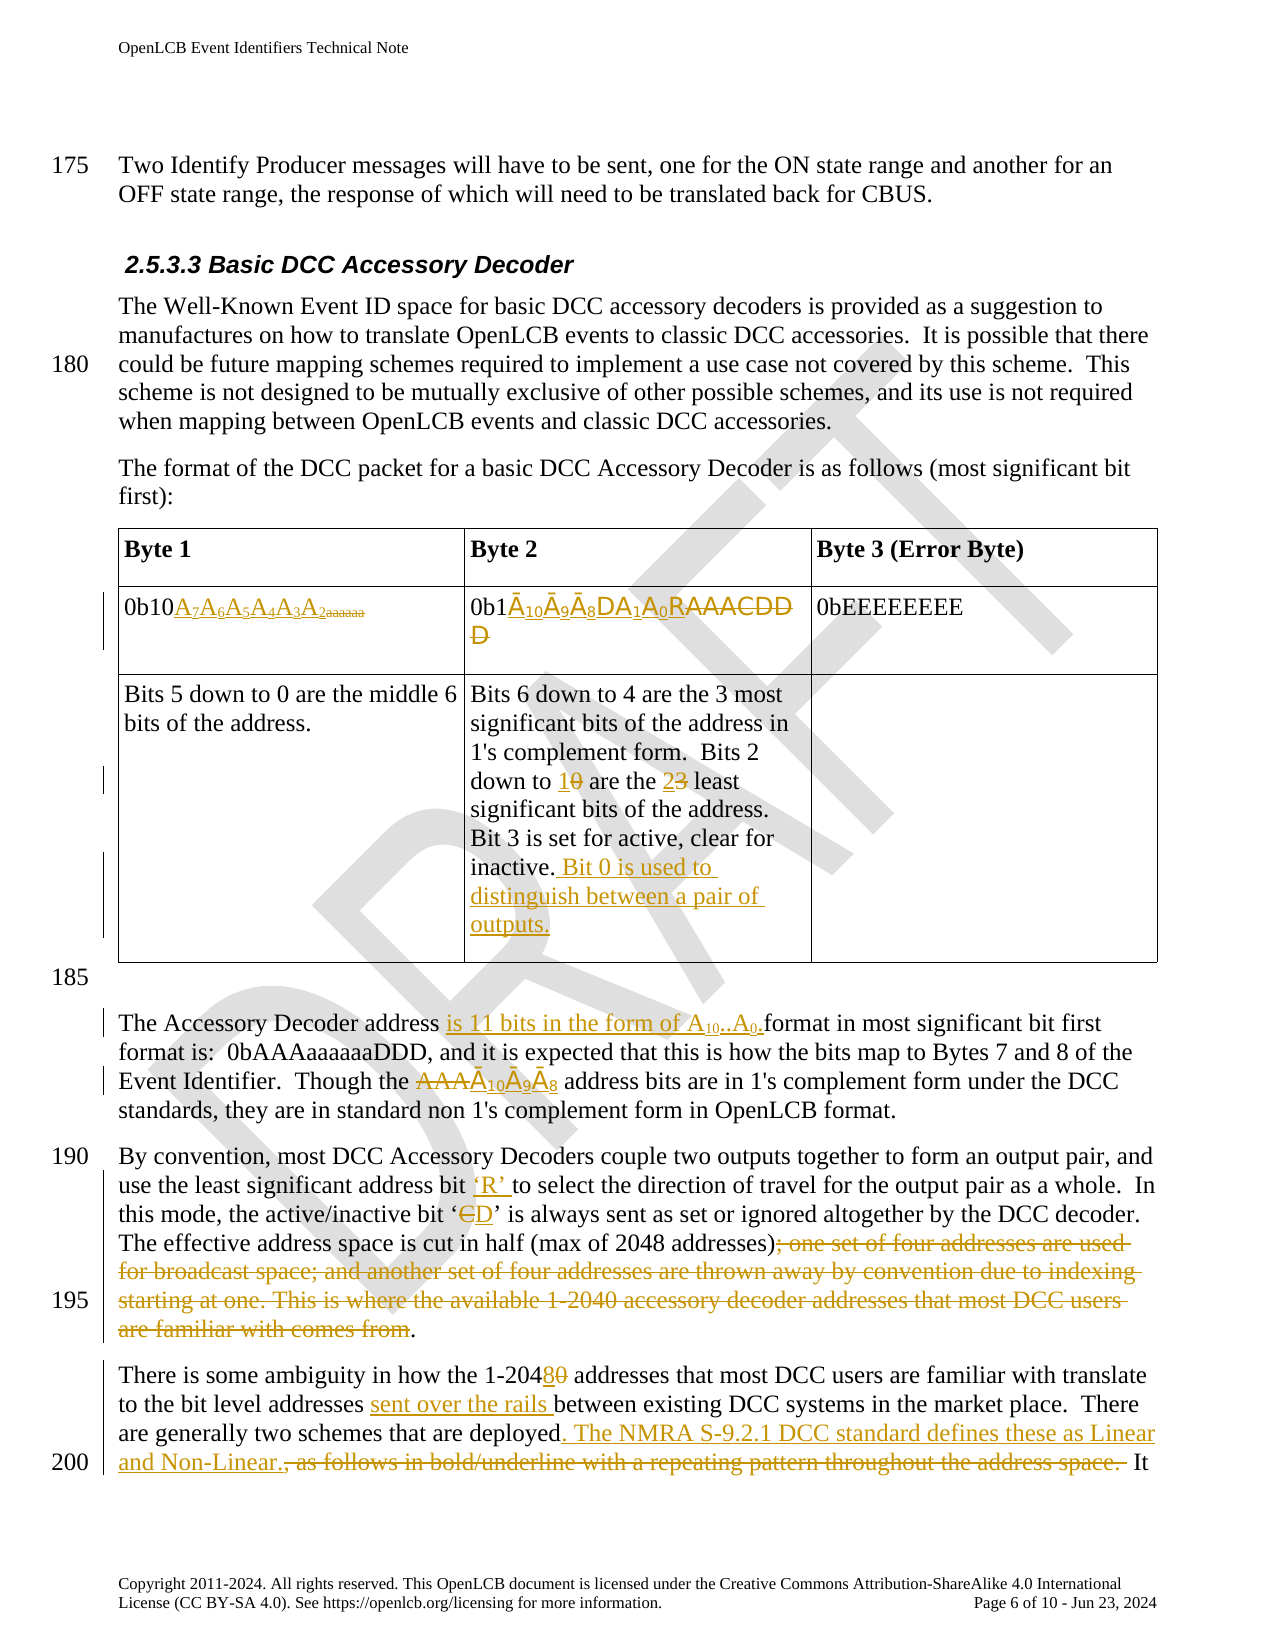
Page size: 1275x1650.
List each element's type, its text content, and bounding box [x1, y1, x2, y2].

table_cell Bits 5 down to 0 are the middle 6 bits of the address. [119, 675, 464, 962]
table_header Byte 1 [119, 529, 464, 586]
text By convention, most DCC Accessory Decoders couple two outputs together to form an output pair, and use the least significant address bit ‘R’ to select the direction of travel for the output pair as a whole. In this mode, the active/inactive bit ‘D’ is always sent as set or ignored altogether by the DCC decoder. The effective address space is cut in half (max of 2048 addresses). [118, 1141, 1157, 1343]
table_header Byte 3 (Error Byte) [812, 529, 981, 586]
text Two Identify Producer messages will have to be sent, one for the ON state range and another for an OFF state range, the response of which will need to be translated back for CBUS. [118, 150, 1157, 207]
table_cell 0b10A7A6A5A4A3A2 [119, 587, 464, 674]
table_cell 0b1Ā10Ā9Ā8DA1A0R [465, 587, 711, 674]
text The Accessory Decoder address is 11 bits in the form of A10..A0.format in most significant bit first format is: 0bAAAaaaaaaDDD, and it is expected that this is how the bits map to Bytes 7 and 8 of the Event Identifier. Though the Ā10Ā9Ā8 address bits are in 1's complement form under the DCC standards, they are in standard non 1's complement form in OpenLCB format. [200, 1022, 419, 1124]
text The format of the DCC packet for a basic DCC Accessory Decoder is as follows (most significant bit first): [894, 453, 1157, 510]
table_cell Bits 6 down to 4 are the 3 most significant bits of the address in 1's complement form. Bits 2 down to 1 are the 2 least significant bits of the address. Bit 3 is set for active, clear for inactive. Bit 0 is used to distinguish between a pair of outputs. [572, 719, 708, 859]
table_header Byte 2 [465, 529, 686, 586]
table_cell Bits 6 down to 4 are the 3 most significant bits of the address in 1's complement form. Bits 2 down to 1 are the 2 least significant bits of the address. Bit 3 is set for active, clear for inactive. Bit 0 is used to distinguish between a pair of outputs. [465, 675, 644, 906]
text The Accessory Decoder address is 11 bits in the form of A10..A0.format in most significant bit first format is: 0bAAAaaaaaaDDD, and it is expected that this is how the bits map to Bytes 7 and 8 of the Event Identifier. Though the Ā10Ā9Ā8 address bits are in 1's complement form under the DCC standards, they are in standard non 1's complement form in OpenLCB format. [118, 1008, 208, 1124]
subtitle Basic DCC Accessory Decoder [118, 250, 1157, 279]
table_cell [812, 675, 1157, 962]
table_header Byte 3 (Error Byte) [970, 529, 1157, 586]
text The Accessory Decoder address is 11 bits in the form of A10..A0.format in most significant bit first format is: 0bAAAaaaaaaDDD, and it is expected that this is how the bits map to Bytes 7 and 8 of the Event Identifier. Though the Ā10Ā9Ā8 address bits are in 1's complement form under the DCC standards, they are in standard non 1's complement form in OpenLCB format. [346, 1008, 476, 1088]
table_cell Bits 6 down to 4 are the 3 most significant bits of the address in 1's complement form. Bits 2 down to 1 are the 2 least significant bits of the address. Bit 3 is set for active, clear for inactive. Bit 0 is used to distinguish between a pair of outputs. [673, 823, 811, 962]
table_cell 0b1Ā10Ā9Ā8DA1A0R [677, 587, 811, 674]
table_cell Bits 6 down to 4 are the 3 most significant bits of the address in 1's complement form. Bits 2 down to 1 are the 2 least significant bits of the address. Bit 3 is set for active, clear for inactive. Bit 0 is used to distinguish between a pair of outputs. [555, 675, 811, 827]
text The format of the DCC packet for a basic DCC Accessory Decoder is as follows (most significant bit first): [118, 453, 905, 510]
text The Accessory Decoder address is 11 bits in the form of A10..A0.format in most significant bit first format is: 0bAAAaaaaaaDDD, and it is expected that this is how the bits map to Bytes 7 and 8 of the Event Identifier. Though the Ā10Ā9Ā8 address bits are in 1's complement form under the DCC standards, they are in standard non 1's complement form in OpenLCB format. [485, 1008, 1157, 1124]
text There is some ambiguity in how the 1-2048 addresses that most DCC users are familiar with translate to the bit level addresses sent over the rails between existing DCC systems in the market place. There are generally two schemes that are deployed. The NMRA S-9.2.1 DCC standard defines these as Linear and Non-Linear. It is not prescribed how the OpenLCB user interfaces maps to the bit level events, however the NMRA S-9.2.1 DCC Standard requires the Linear scheme be used in all new designs. [118, 1360, 1157, 1475]
text The Well-Known Event ID space for basic DCC accessory decoders is provided as a suggestion to manufactures on how to translate OpenLCB events to classic DCC accessories. It is possible that there could be future mapping schemes required to implement a use case not covered by this scheme. This scheme is not designed to be mutually exclusive of other possible schemes, and its use is not required when mapping between OpenLCB events and classic DCC accessories. [118, 291, 1157, 435]
table_cell 0bEEEEEEEE [812, 587, 1157, 674]
table_header [687, 529, 811, 586]
table_cell Bits 6 down to 4 are the 3 most significant bits of the address in 1's complement form. Bits 2 down to 1 are the 2 least significant bits of the address. Bit 3 is set for active, clear for inactive. Bit 0 is used to distinguish between a pair of outputs. [465, 851, 515, 962]
table_cell Bits 6 down to 4 are the 3 most significant bits of the address in 1's complement form. Bits 2 down to 1 are the 2 least significant bits of the address. Bit 3 is set for active, clear for inactive. Bit 0 is used to distinguish between a pair of outputs. [543, 907, 677, 962]
